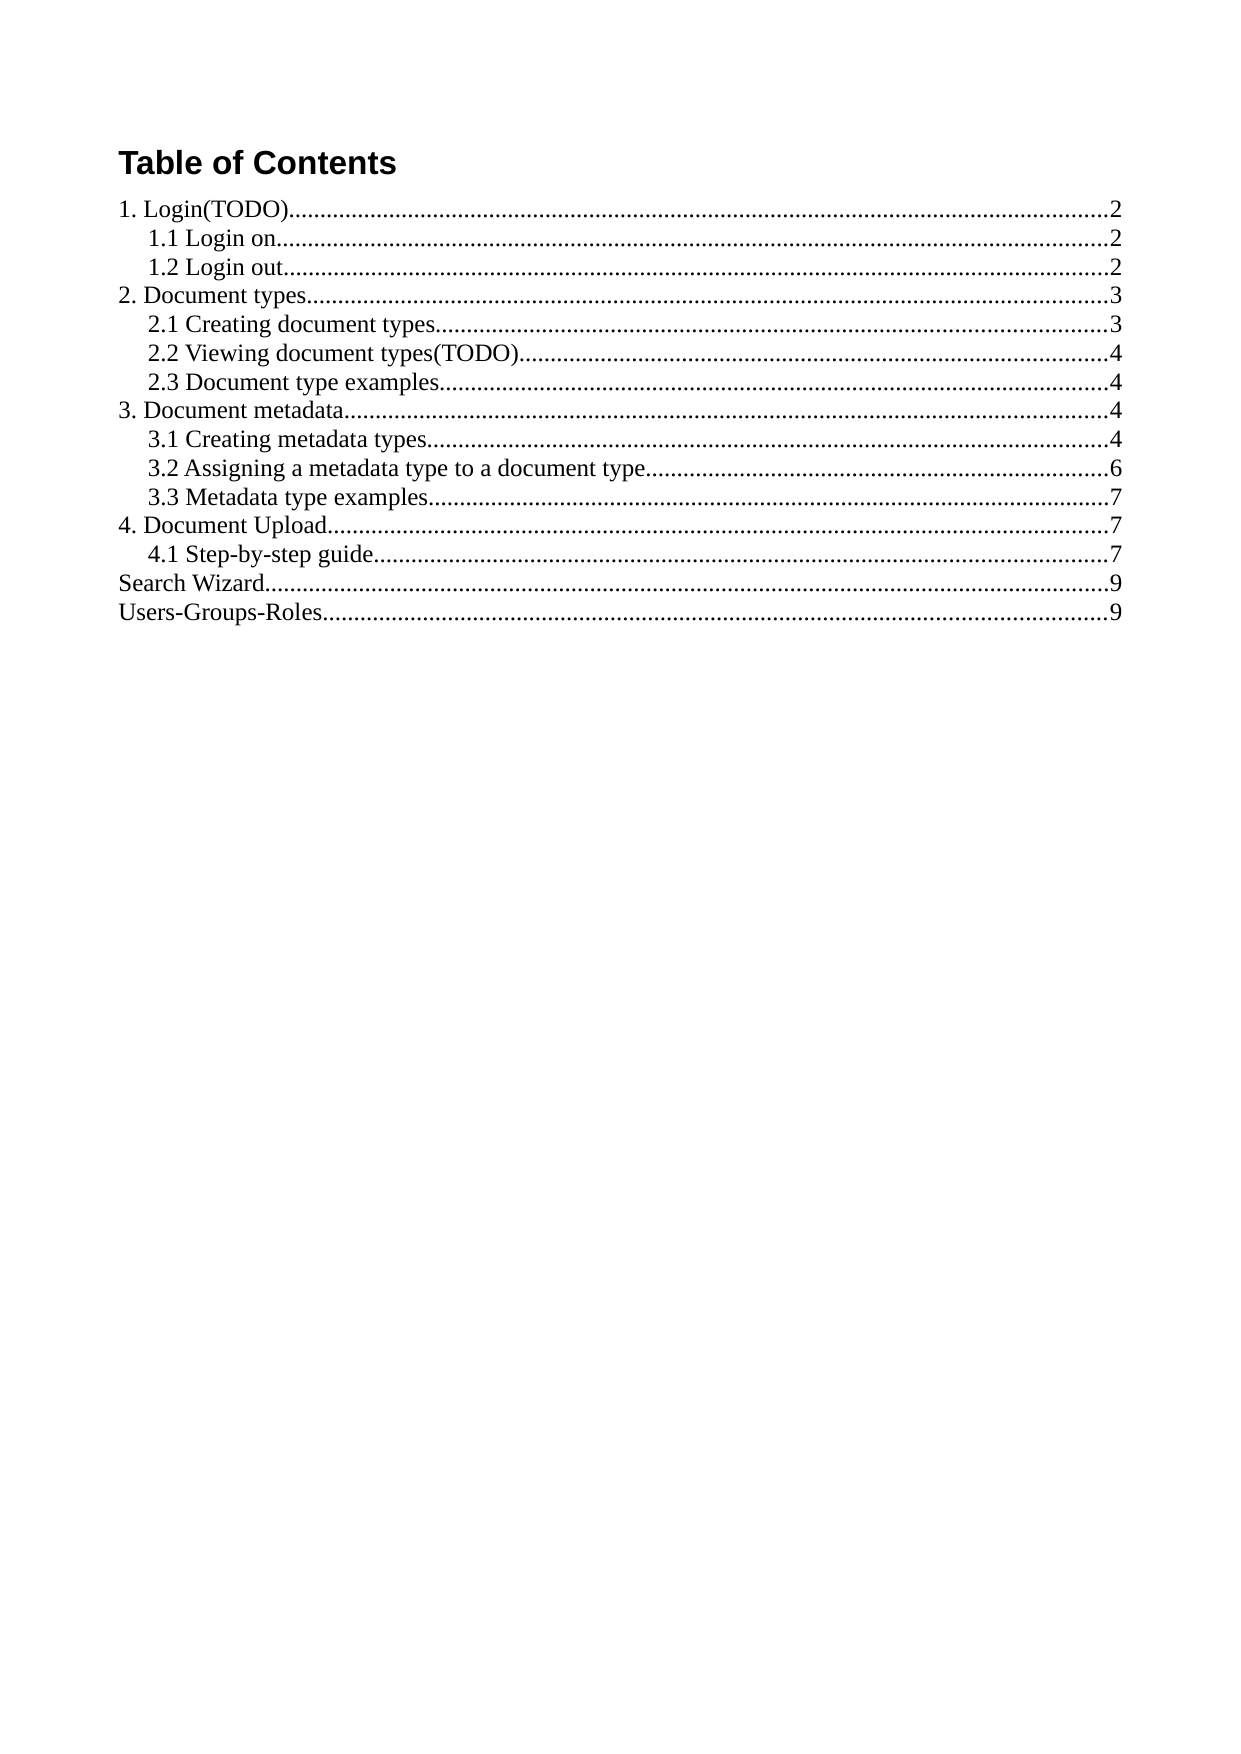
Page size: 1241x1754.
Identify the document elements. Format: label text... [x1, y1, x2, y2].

text 3.3 Metadata type examples 7 [148, 482, 1122, 510]
text 3.1 Creating metadata types 4 [148, 424, 1122, 453]
text 1.2 Login out 2 [148, 252, 1122, 280]
text Search Wizard 9 [118, 568, 1122, 597]
text 2.1 Creating document types 3 [148, 309, 1122, 338]
text 1.1 Login on 2 [148, 223, 1122, 252]
text 2.3 Document type examples 4 [148, 367, 1122, 395]
text 3.2 Assigning a metadata type to a document type 6 [148, 453, 1122, 482]
subtitle Table of Contents [118, 143, 1122, 182]
text 2.2 Viewing document types(TODO) 4 [148, 338, 1122, 367]
text 4.1 Step-by-step guide 7 [148, 539, 1122, 568]
text 4. Document Upload 7 [118, 510, 1122, 539]
text 1. Login(TODO) 2 [118, 194, 1122, 223]
text 2. Document types 3 [118, 280, 1122, 309]
text Users-Groups-Roles 9 [118, 597, 1122, 625]
text 3. Document metadata 4 [118, 395, 1122, 424]
